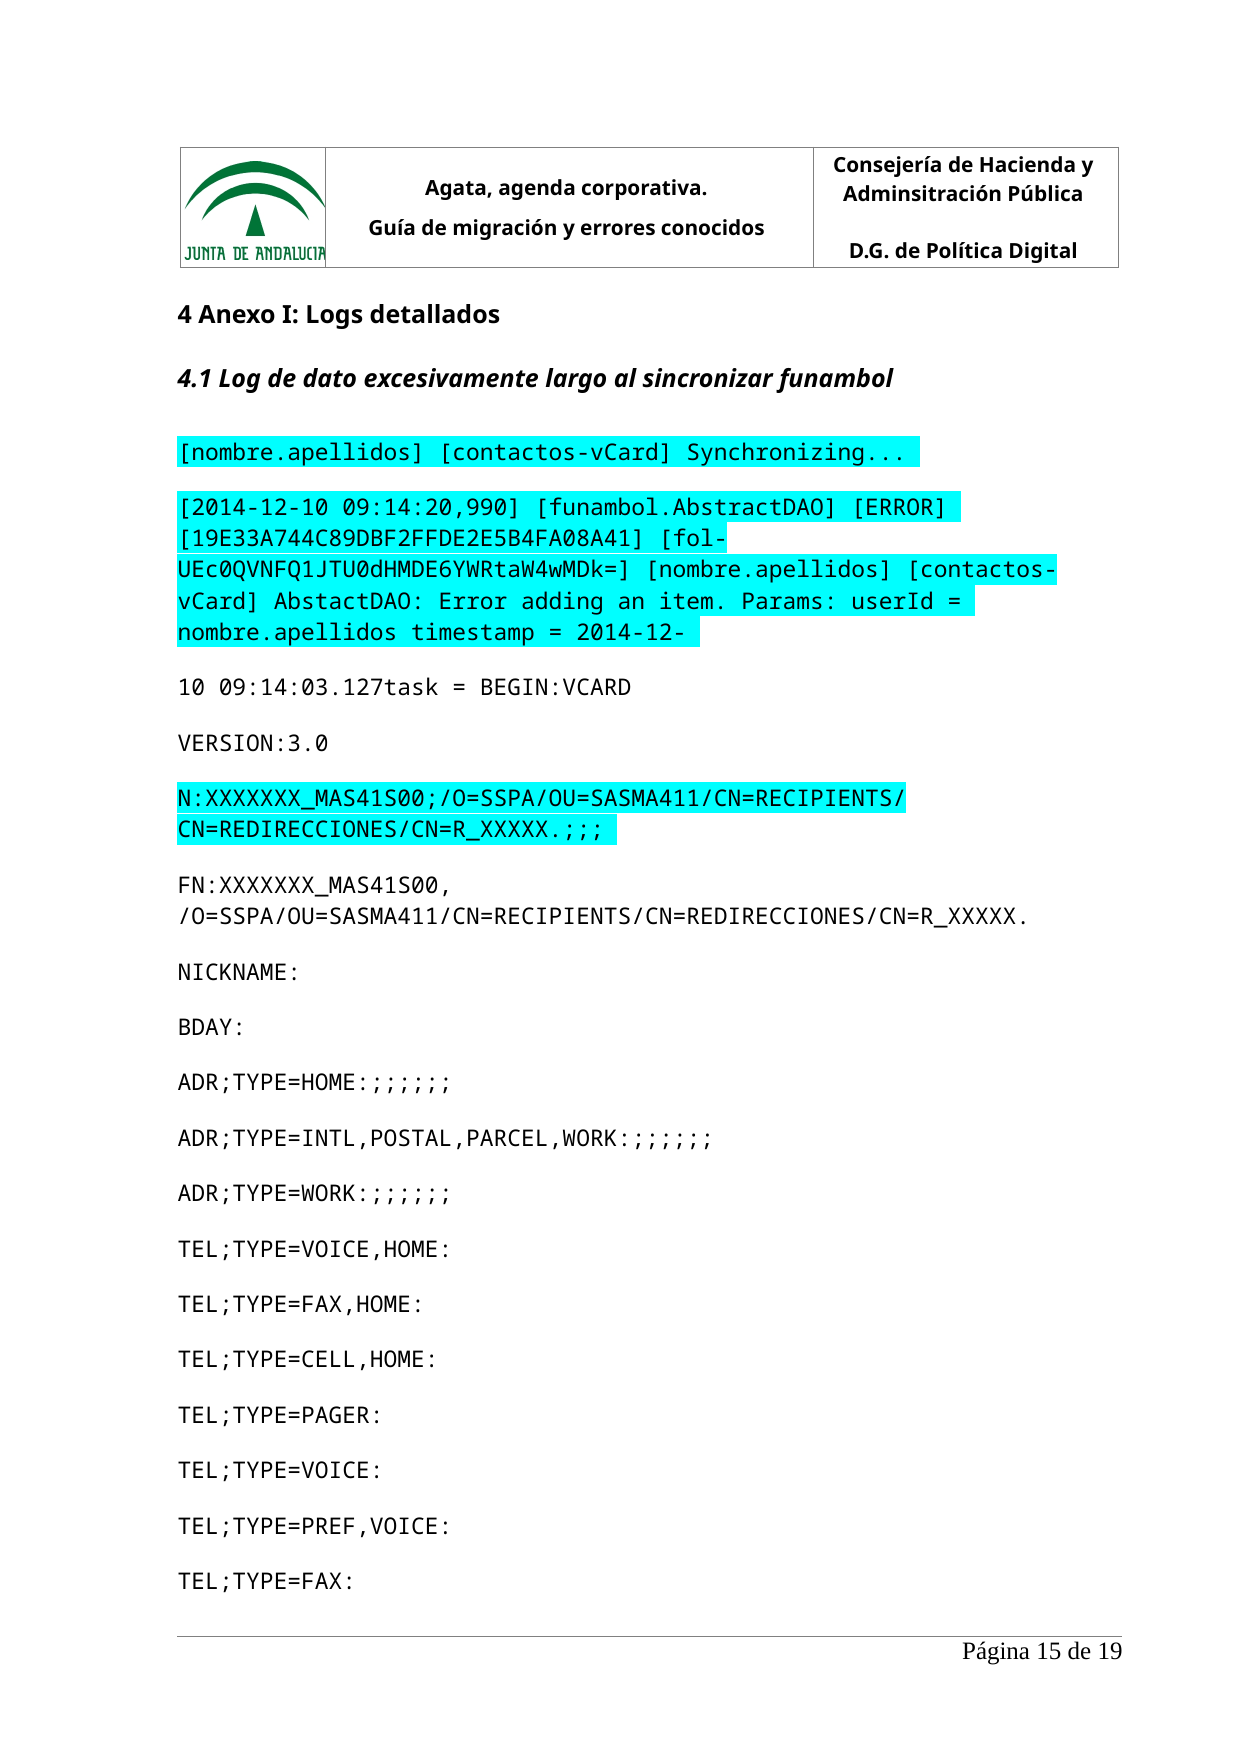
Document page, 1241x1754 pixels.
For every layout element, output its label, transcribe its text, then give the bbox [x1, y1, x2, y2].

picture [184, 161, 325, 260]
text 10 09:14:03.127task = BEGIN:VCARD [177, 671, 1122, 703]
text TEL;TYPE=FAX,HOME: [177, 1288, 1122, 1319]
subtitle Log de dato excesivamente largo al sincronizar funambol [177, 360, 1122, 394]
text BDAY: [177, 1011, 1122, 1042]
subtitle Anexo I: Logs detallados [177, 297, 1122, 331]
text TEL;TYPE=FAX: [177, 1565, 1122, 1596]
text TEL;TYPE=PAGER: [177, 1399, 1122, 1430]
text TEL;TYPE=VOICE: [177, 1454, 1122, 1486]
text ADR;TYPE=INTL,POSTAL,PARCEL,WORK:;;;;;; [177, 1122, 1122, 1153]
text NICKNAME: [177, 956, 1122, 987]
text TEL;TYPE=PREF,VOICE: [177, 1510, 1122, 1541]
text TEL;TYPE=CELL,HOME: [177, 1343, 1122, 1375]
text ADR;TYPE=HOME:;;;;;; [177, 1066, 1122, 1098]
text N:XXXXXXX_MAS41S00;/O=SSPA/OU=SASMA411/CN=RECIPIENTS/CN=REDIRECCIONES/CN=R_XXXXX.;;; [177, 782, 1122, 845]
text [nombre.apellidos] [contactos-vCard] Synchronizing... [177, 436, 1122, 467]
text ADR;TYPE=WORK:;;;;;; [177, 1177, 1122, 1208]
text [2014-12-10 09:14:20,990] [funambol.AbstractDAO] [ERROR] [19E33A744C89DBF2FFDE2E5B4FA08A41] [fol-UEc0QVNFQ1JTU0dHMDE6YWRtaW4wMDk=] [nombre.apellidos] [contactos-vCard] AbstactDAO: Error adding an item. Params: userId = nombre.apellidos timestamp = 2014-12- [177, 491, 1122, 647]
text TEL;TYPE=VOICE,HOME: [177, 1233, 1122, 1264]
text VERSION:3.0 [177, 727, 1122, 758]
text FN:XXXXXXX_MAS41S00, /O=SSPA/OU=SASMA411/CN=RECIPIENTS/CN=REDIRECCIONES/CN=R_XXXXX. [177, 869, 1122, 931]
